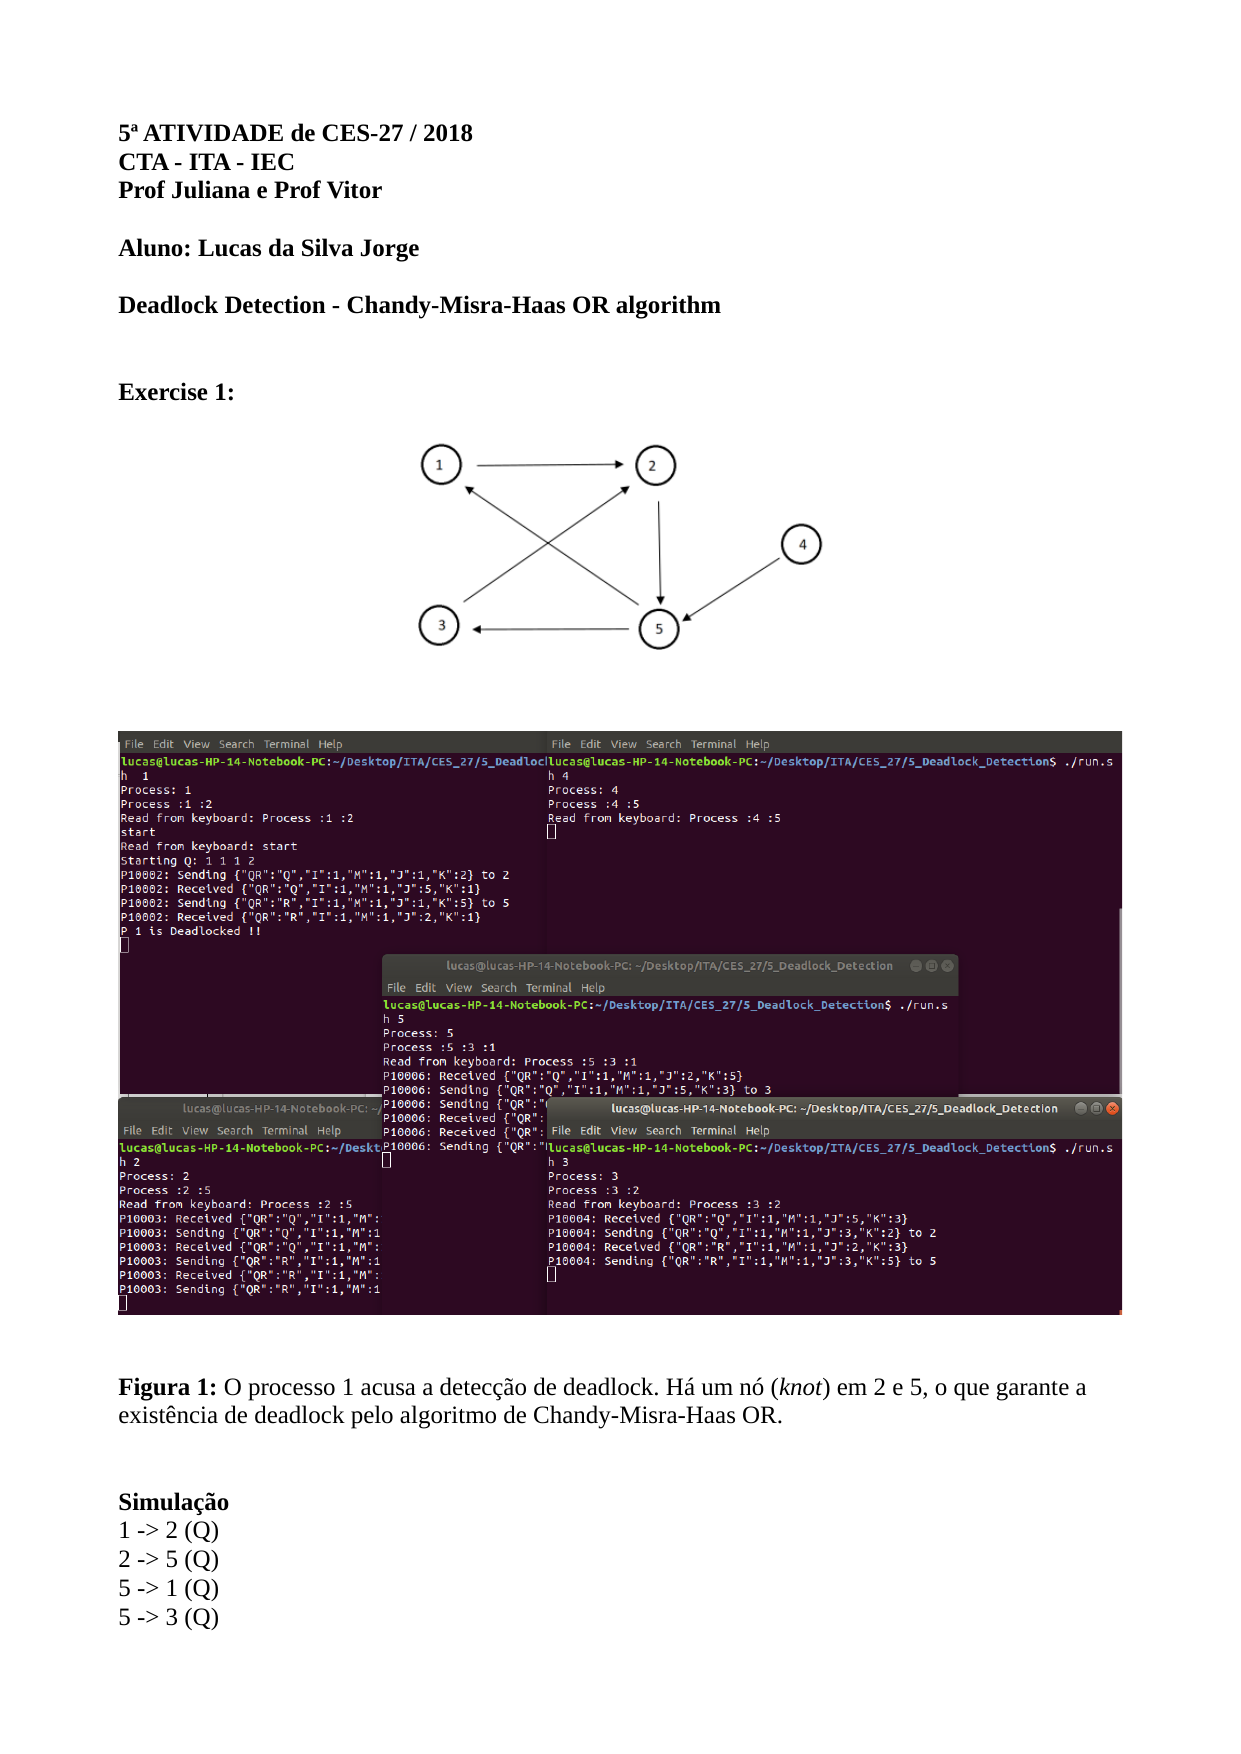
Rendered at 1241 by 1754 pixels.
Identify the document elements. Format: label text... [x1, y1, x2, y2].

text 5 -> 3 (Q) [118, 1602, 1122, 1630]
text 1 -> 2 (Q) [118, 1515, 1122, 1544]
picture [118, 731, 1123, 1315]
text 2 -> 5 (Q) [118, 1544, 1122, 1573]
text Simulação [118, 1487, 1122, 1515]
text 5 -> 1 (Q) [118, 1573, 1122, 1602]
text Exercise 1: [118, 377, 1122, 406]
text Prof Juliana e Prof Vitor [118, 176, 1122, 204]
text 5ª ATIVIDADE de CES-27 / 2018 [118, 118, 1122, 147]
text CTA - ITA - IEC [118, 147, 1122, 176]
picture [388, 421, 852, 652]
text Figura 1: O processo 1 acusa a detecção de deadlock. Há um nó (knot) em 2 e 5, o que garante a existência de deadlock pelo algoritmo de Chandy-Misra-Haas OR. [118, 1372, 1122, 1429]
text Deadlock Detection - Chandy-Misra-Haas OR algorithm [118, 291, 1122, 319]
text Aluno: Lucas da Silva Jorge [118, 233, 1122, 262]
